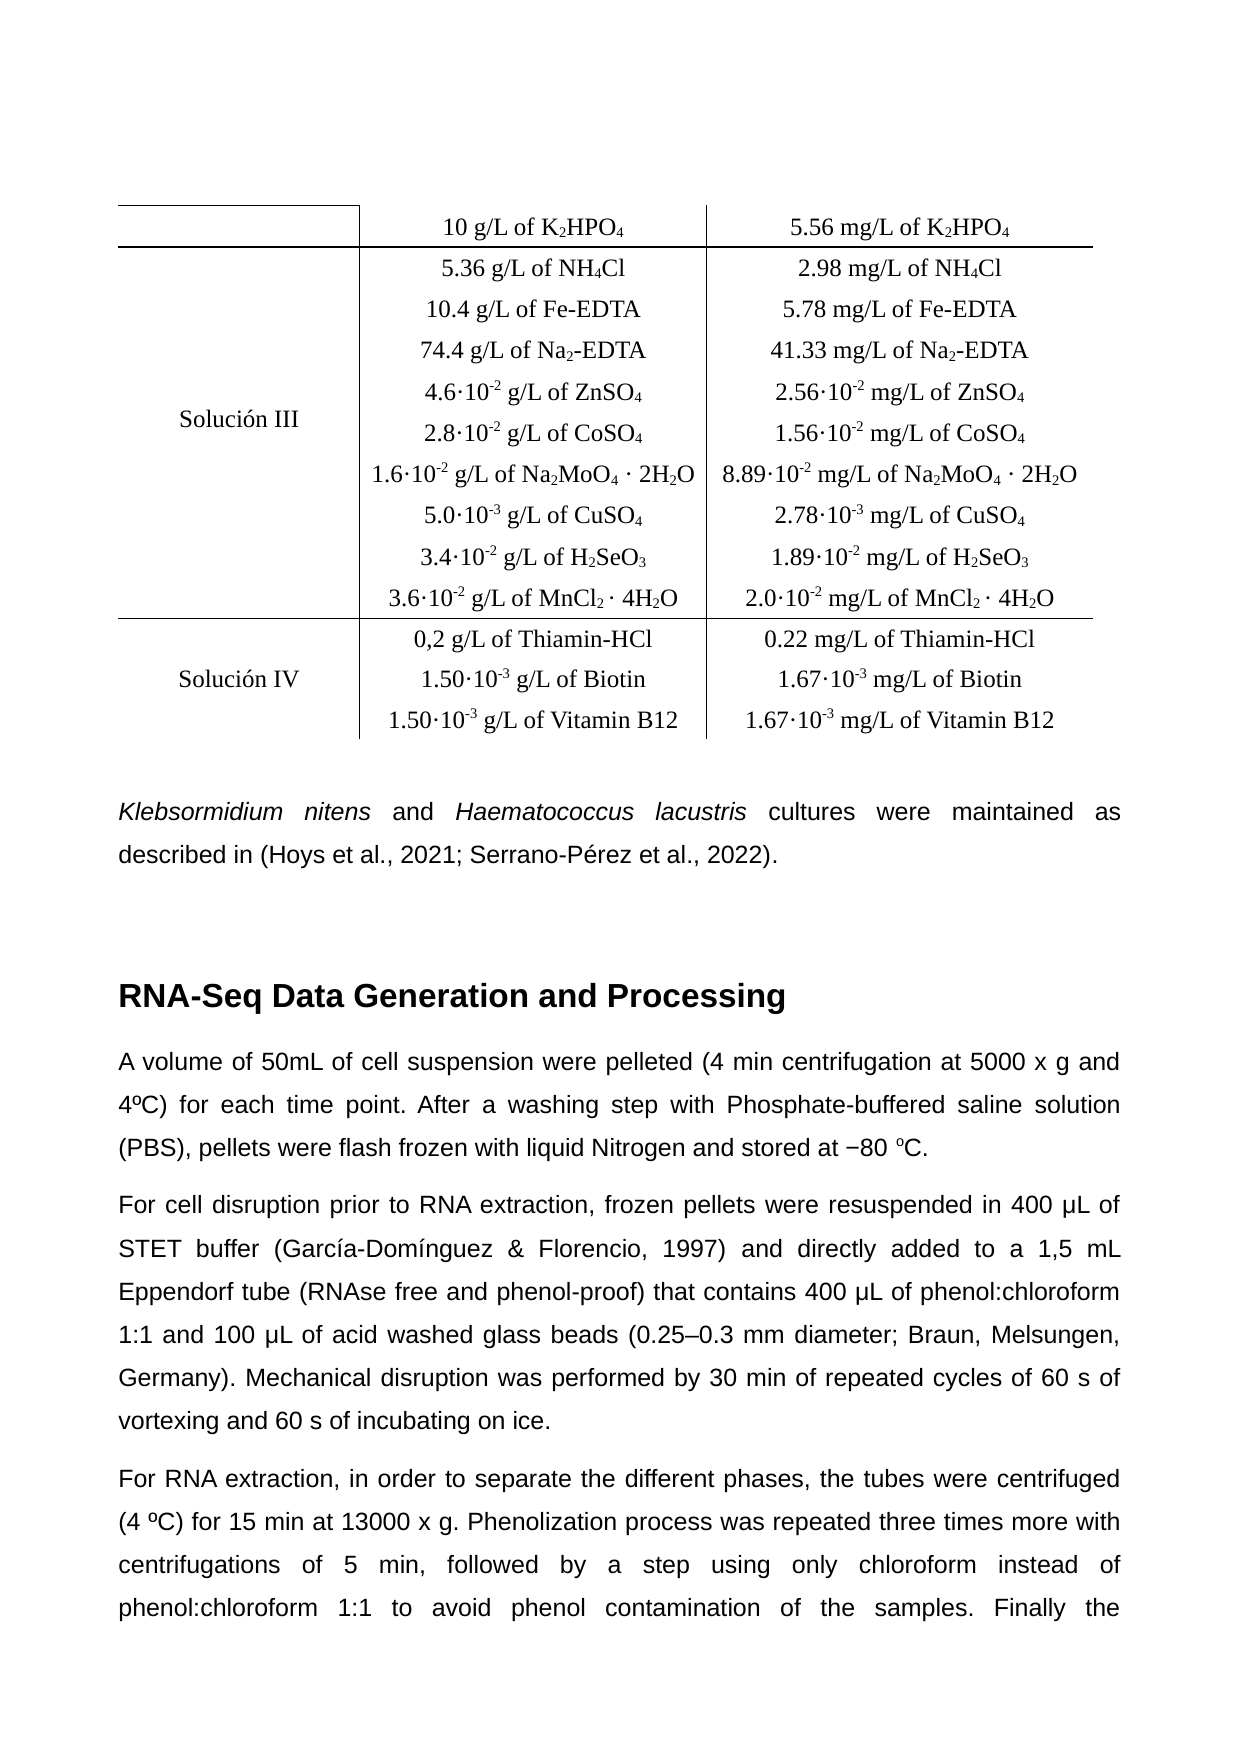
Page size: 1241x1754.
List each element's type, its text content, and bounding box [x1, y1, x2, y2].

table_cell 2.78·10-3 mg/L of CuSO4 [707, 494, 1093, 535]
table_cell 1.67·10-3 mg/L of Biotin [707, 659, 1093, 699]
table_cell 2.8·10-2 g/L of CoSO4 [360, 411, 706, 453]
subtitle RNA-Seq Data Generation and Processing [118, 976, 1122, 1015]
table_cell 1.50·10-3 g/L of Vitamin B12 [360, 699, 706, 739]
table_cell 10.4 g/L of Fe-EDTA [360, 288, 706, 329]
table_cell 1.56·10-2 mg/L of CoSO4 [707, 411, 1093, 453]
table_cell 5.36 g/L of NH4Cl [360, 248, 706, 288]
table_cell 5.78 mg/L of Fe-EDTA [707, 288, 1093, 329]
text Klebsormidium nitens and Haematococcus lacustris cultures were maintained as described in (Hoys et al., 2021; Serrano-Pérez et al., 2022)⁠. [118, 797, 1122, 869]
table_cell 4.6·10-2 g/L of ZnSO4 [360, 370, 706, 411]
text For cell disruption prior to RNA extraction, frozen pellets were resuspended in 400 μL of STET buffer (García-Domínguez & Florencio, 1997)⁠ and directly added to a 1,5 mL Eppendorf tube (RNAse free and phenol-proof) that contains 400 μL of phenol:chloroform 1:1 and 100 μL of acid washed glass beads (0.25–0.3 mm diameter; Braun, Melsungen, Germany). Mechanical disruption was performed by 30 min of repeated cycles of 60 s of vortexing and 60 s of incubating on ice. [118, 1190, 1122, 1435]
table_cell 74.4 g/L of Na2-EDTA [360, 329, 706, 370]
table_cell 2.56·10-2 mg/L of ZnSO4 [707, 370, 1093, 411]
table_cell 1.50·10-3 g/L of Biotin [360, 659, 706, 699]
text For RNA extraction, in order to separate the different phases, the tubes were centrifuged (4 ºC) for 15 min at 13000 x g. Phenolization process was repeated three times more with centrifugations of 5 min, followed by a step using only chloroform instead of phenol:chloroform 1:1 to avoid phenol contamination of the samples. Finally the [118, 1464, 1122, 1622]
table_cell [118, 206, 359, 246]
text A volume of 50mL of cell suspension were pelleted (4 min centrifugation at 5000 x g and 4ºC) for each time point. After a washing step with Phosphate-buffered saline solution (PBS), pellets were flash frozen with liquid Nitrogen and stored at −80 oC. [118, 1046, 1122, 1161]
table_cell 8.89·10-2 mg/L of Na2MoO4 · 2H2O [707, 453, 1093, 494]
table_cell Solución III [118, 248, 359, 618]
table_cell 0,2 g/L of Thiamin-HCl [360, 619, 706, 659]
table_cell 5.56 mg/L of K2HPO4 [707, 205, 1093, 246]
table_cell 3.6·10-2 g/L of MnCl2 · 4H2O [360, 576, 706, 618]
table_cell 2.98 mg/L of NH4Cl [707, 248, 1093, 288]
table_cell 2.0·10-2 mg/L of MnCl2 · 4H2O [707, 576, 1093, 618]
table_cell 1.6·10-2 g/L of Na2MoO4 · 2H2O [360, 453, 706, 494]
table_cell 1.67·10-3 mg/L of Vitamin B12 [707, 699, 1093, 739]
table_cell 3.4·10-2 g/L of H2SeO3 [360, 535, 706, 576]
table_cell 5.0·10-3 g/L of CuSO4 [360, 494, 706, 535]
table_cell 0.22 mg/L of Thiamin-HCl [707, 619, 1093, 659]
table_cell 1.89·10-2 mg/L of H2SeO3 [707, 535, 1093, 576]
table_cell 41.33 mg/L of Na2-EDTA [707, 329, 1093, 370]
table_cell Solución IV [118, 619, 359, 739]
table_cell 10 g/L of K2HPO4 [360, 205, 706, 246]
